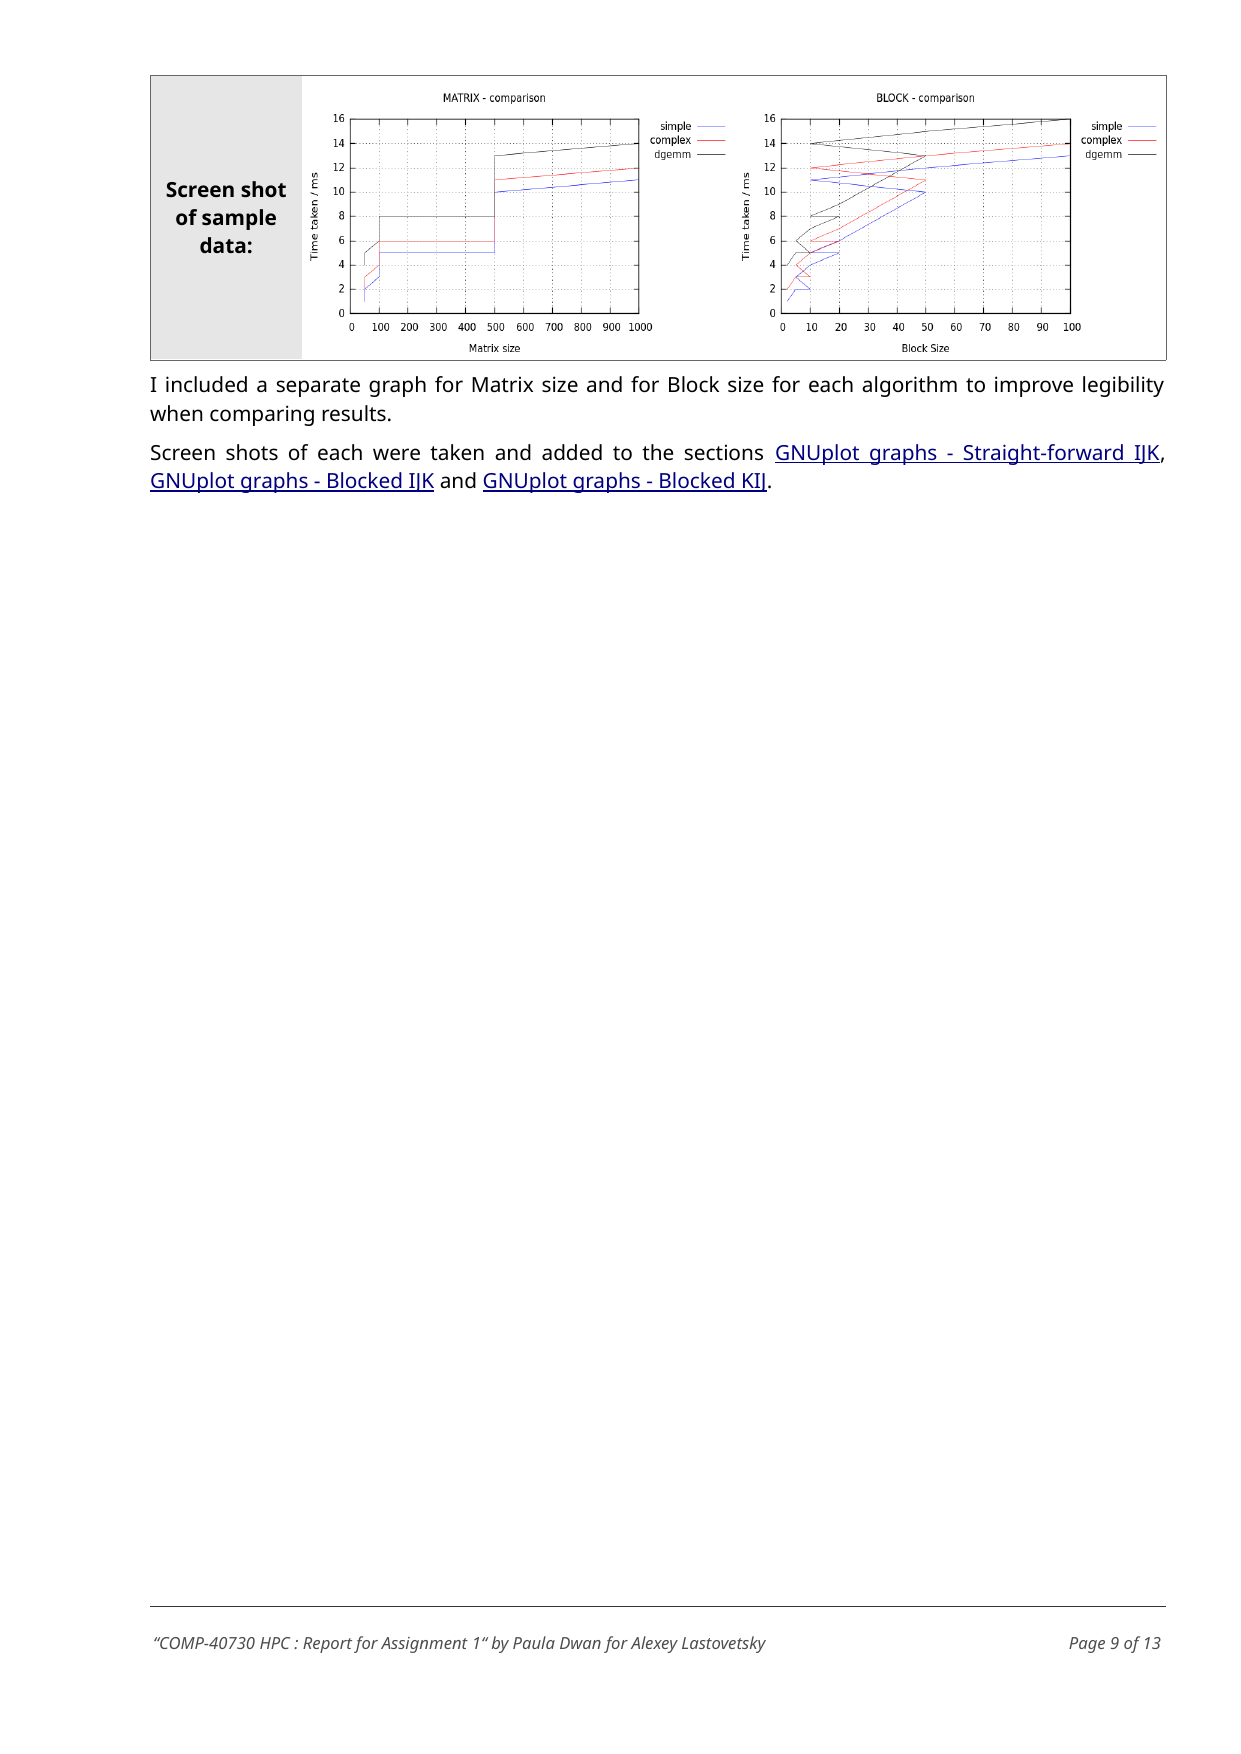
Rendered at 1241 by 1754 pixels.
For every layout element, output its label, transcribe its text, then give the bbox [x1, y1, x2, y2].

text I included a separate graph for Matrix size and for Block size for each algorithm to improve legibility when comparing results. [150, 370, 1166, 427]
table_header Screen shot of sample data: [151, 76, 302, 359]
table_header [302, 76, 1166, 359]
picture [307, 80, 1160, 354]
text Screen shots of each were taken and added to the sections GNUplot graphs - Straight-forward IJK, GNUplot graphs - Blocked IJK and GNUplot graphs - Blocked KIJ. [150, 438, 1166, 494]
